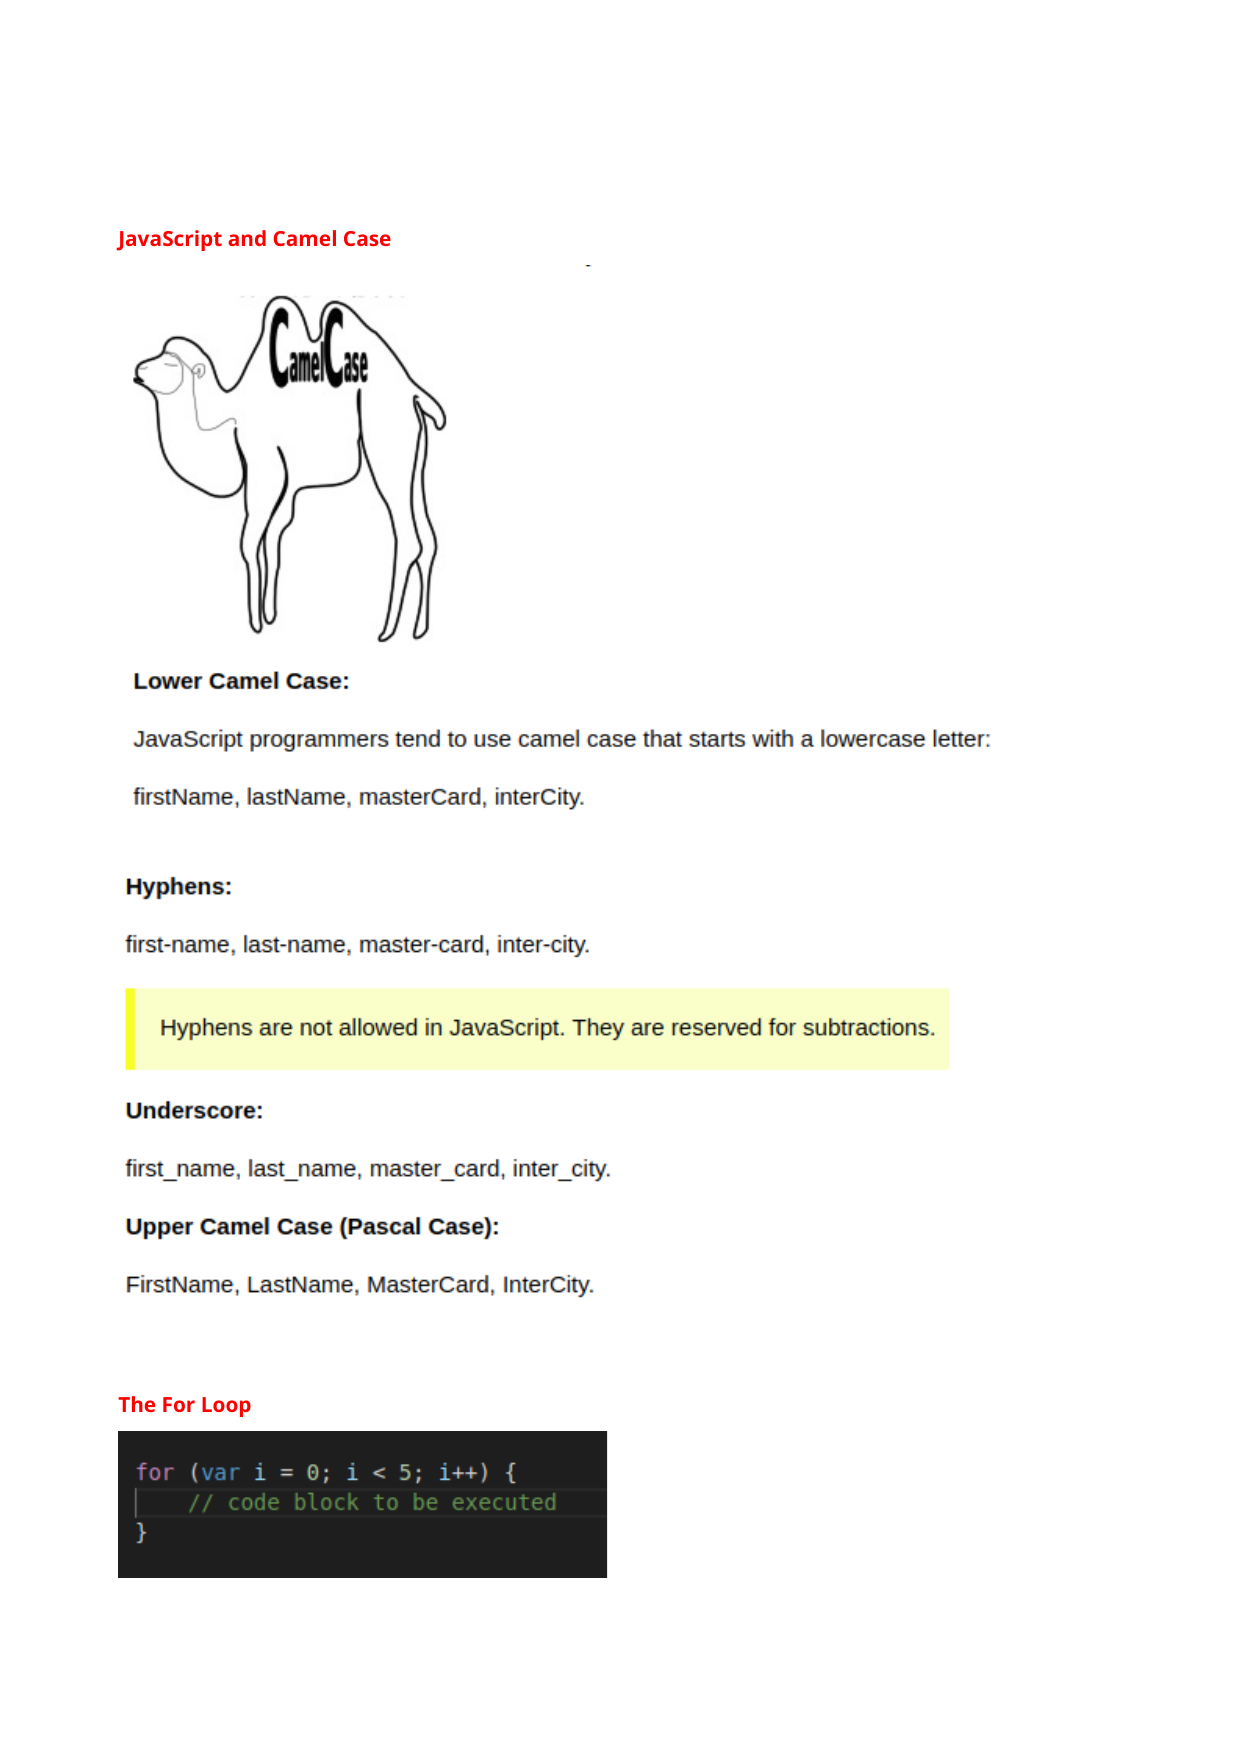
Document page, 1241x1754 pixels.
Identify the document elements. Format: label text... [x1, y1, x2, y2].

picture [118, 265, 1006, 830]
subtitle The For Loop [118, 1390, 1122, 1418]
picture [118, 1431, 608, 1578]
subtitle JavaScript and Camel Case [118, 224, 1122, 253]
picture [118, 857, 950, 1313]
